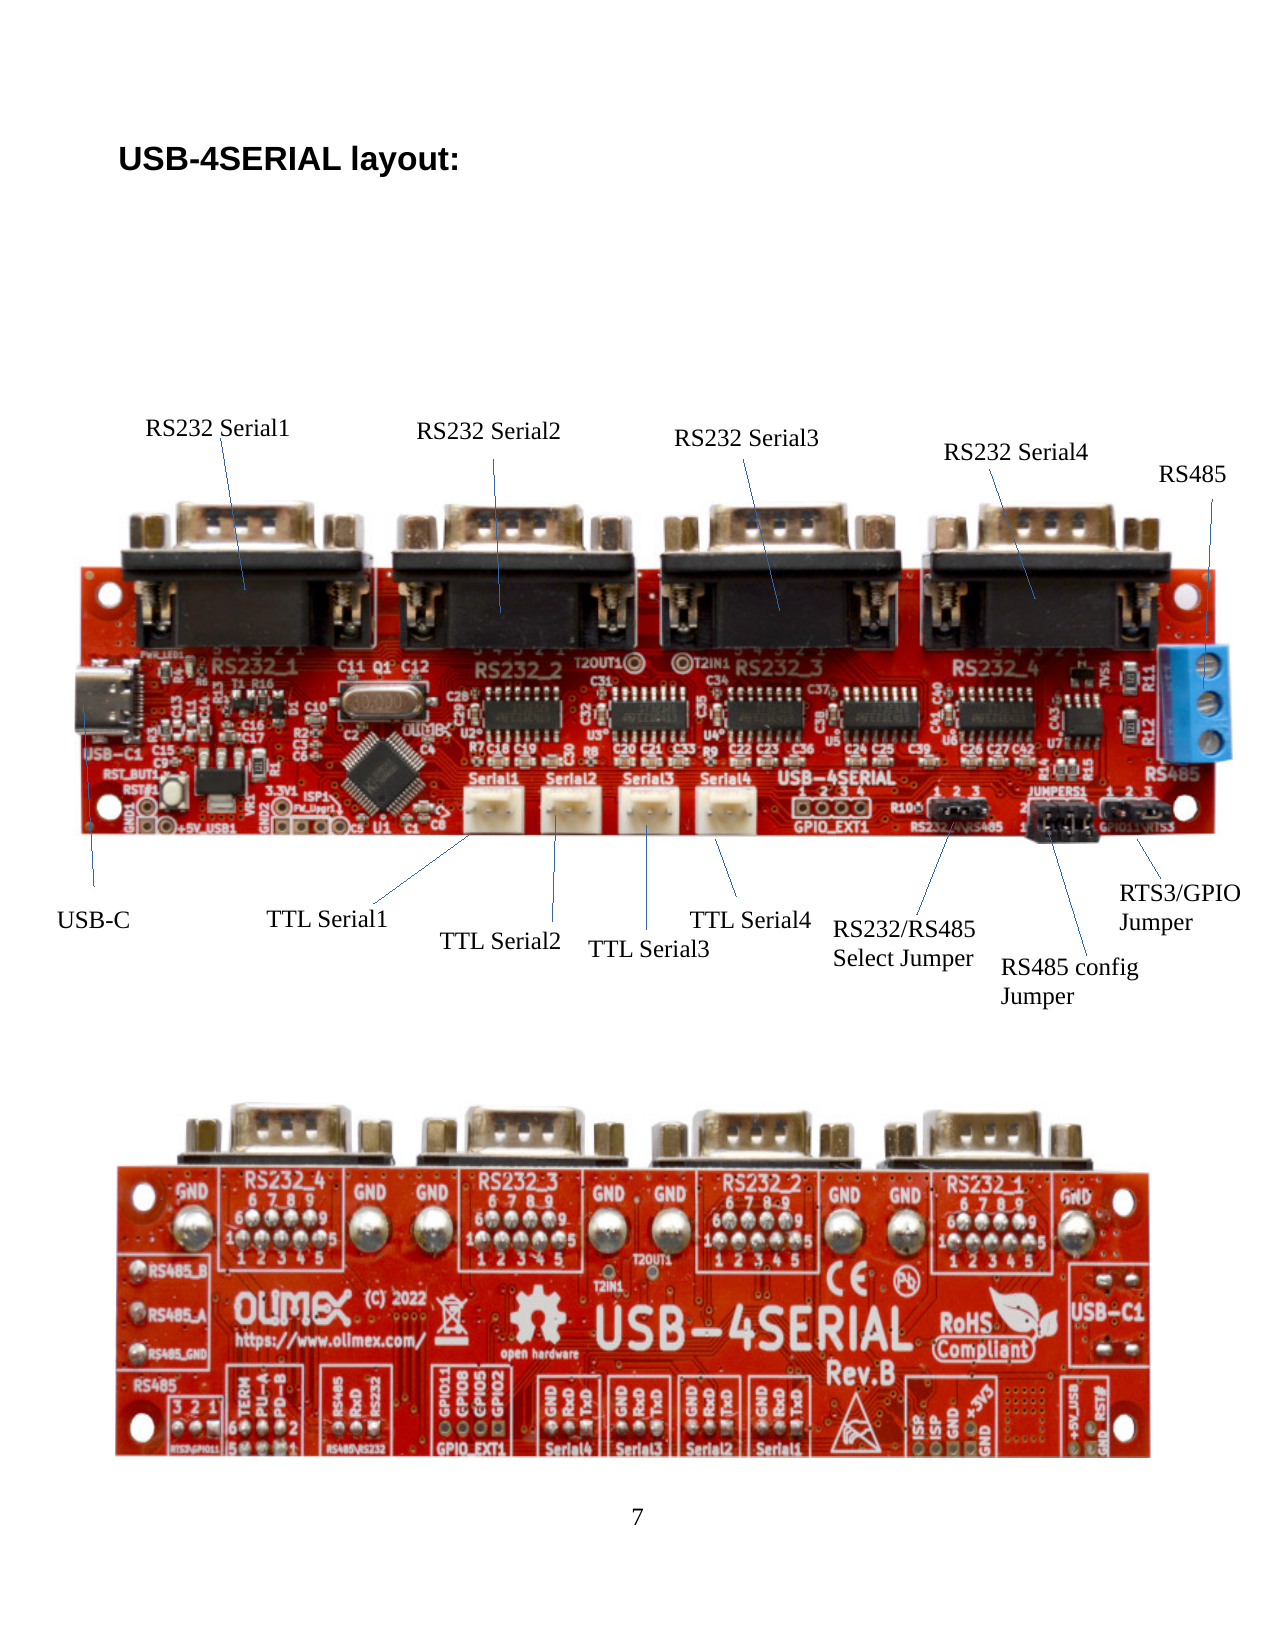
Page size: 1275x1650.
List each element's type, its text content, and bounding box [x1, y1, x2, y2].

subtitle USB-4SERIAL layout: [118, 139, 1157, 178]
picture [115, 1102, 1151, 1458]
picture [74, 500, 1233, 844]
